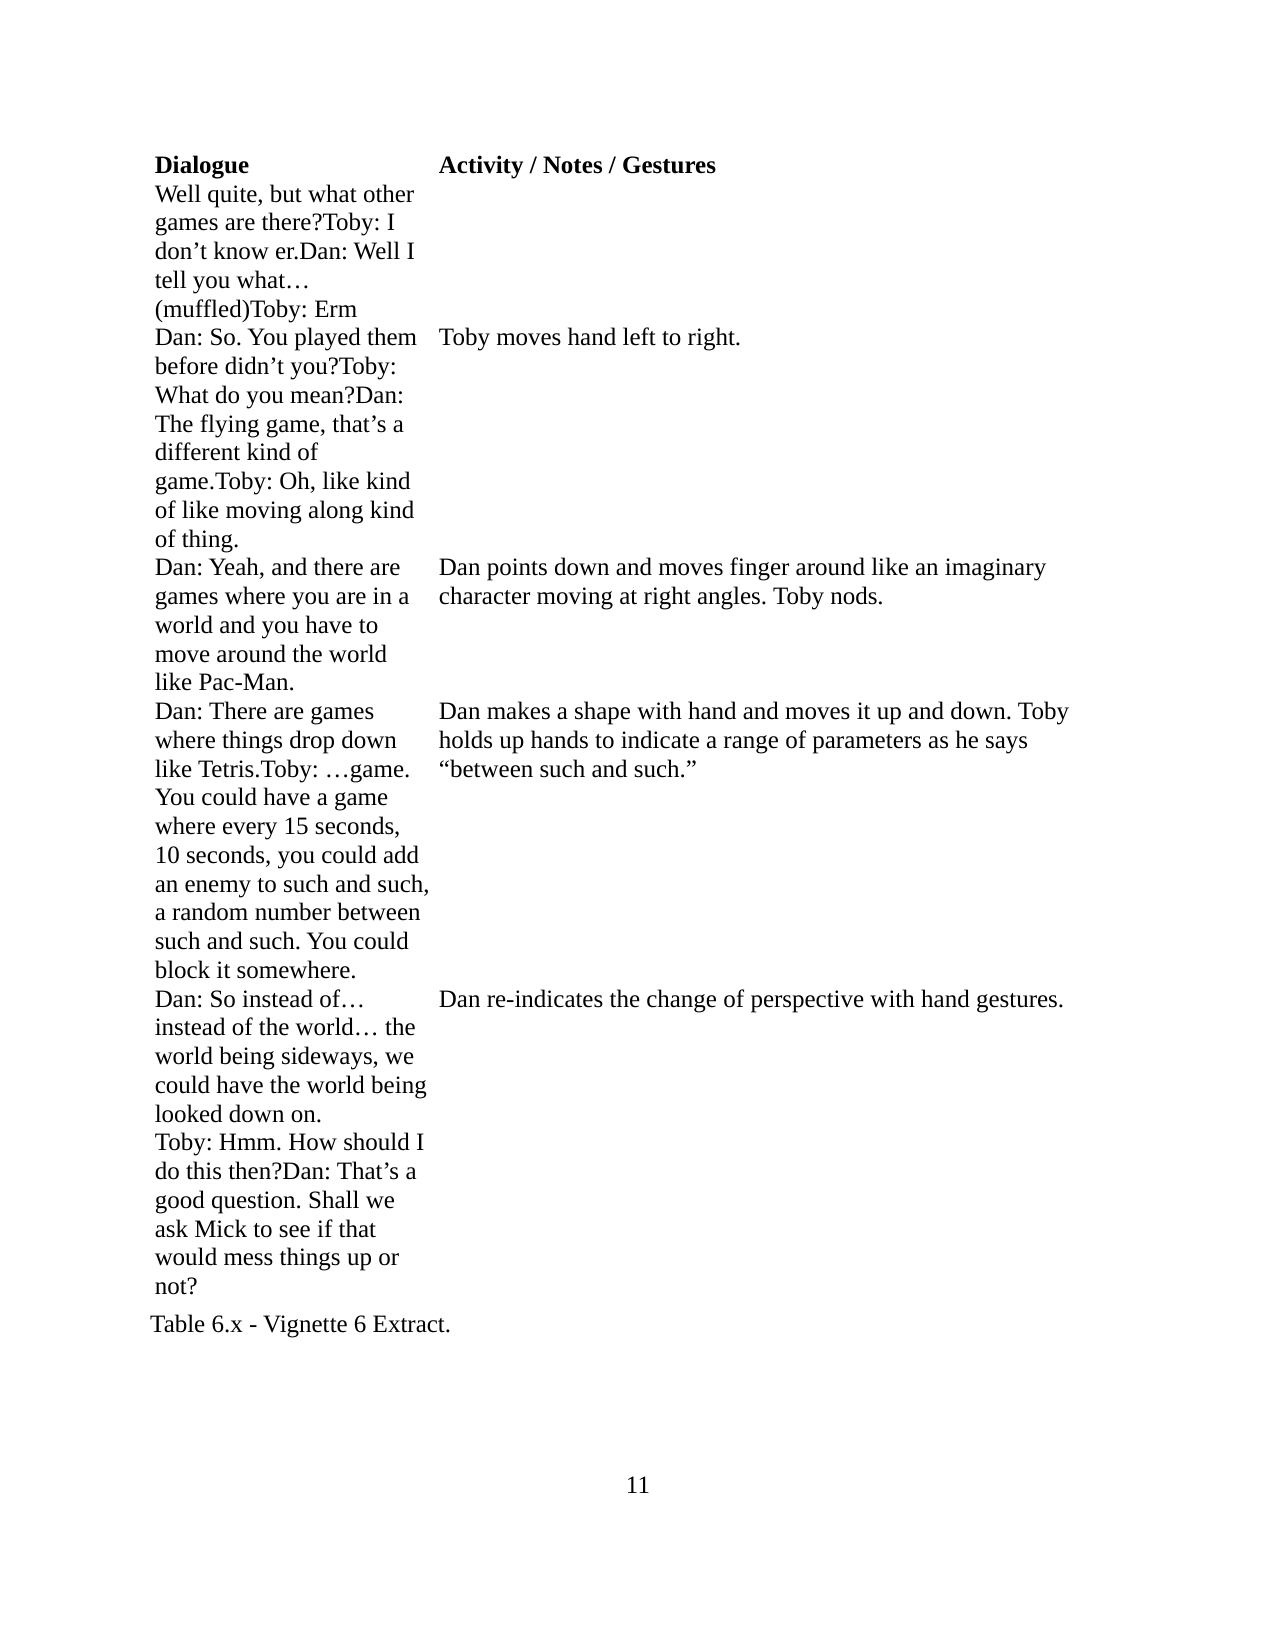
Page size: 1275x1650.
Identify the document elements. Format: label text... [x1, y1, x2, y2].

table_cell Dan: So. You played them before didn’t you?Toby: What do you mean?Dan: The flying game, that’s a different kind of game.Toby: Oh, like kind of like moving along kind of thing. [150, 323, 434, 552]
table_cell Toby: Hmm. How should I do this then?Dan: That’s a good question. Shall we ask Mick to see if that would mess things up or not? [150, 1128, 434, 1300]
table_cell Dan: So instead of… instead of the world… the world being sideways, we could have the world being looked down on. [150, 984, 434, 1127]
table_cell Dan makes a shape with hand and moves it up and down. Toby holds up hands to indicate a range of parameters as he says “between such and such.” [434, 696, 1125, 984]
table_cell [434, 179, 1125, 322]
table_cell Toby moves hand left to right. [434, 323, 1125, 552]
text Table 6.x - Vignette 6 Extract. [150, 1309, 1125, 1338]
table_header Dialogue [150, 150, 434, 179]
table_header Activity / Notes / Gestures [434, 150, 1125, 179]
table_cell Dan: Yeah, and there are games where you are in a world and you have to move around the world like Pac-Man. [150, 553, 434, 696]
table_cell Dan: There are games where things drop down like Tetris.Toby: …game. You could have a game where every 15 seconds, 10 seconds, you could add an enemy to such and such, a random number between such and such. You could block it somewhere. [150, 696, 434, 984]
table_cell Well quite, but what other games are there?Toby: I don’t know er.Dan: Well I tell you what… (muffled)Toby: Erm [150, 179, 434, 322]
table_cell [434, 1128, 1125, 1300]
table_cell Dan points down and moves finger around like an imaginary character moving at right angles. Toby nods. [434, 553, 1125, 696]
table_cell Dan re-indicates the change of perspective with hand gestures. [434, 984, 1125, 1127]
